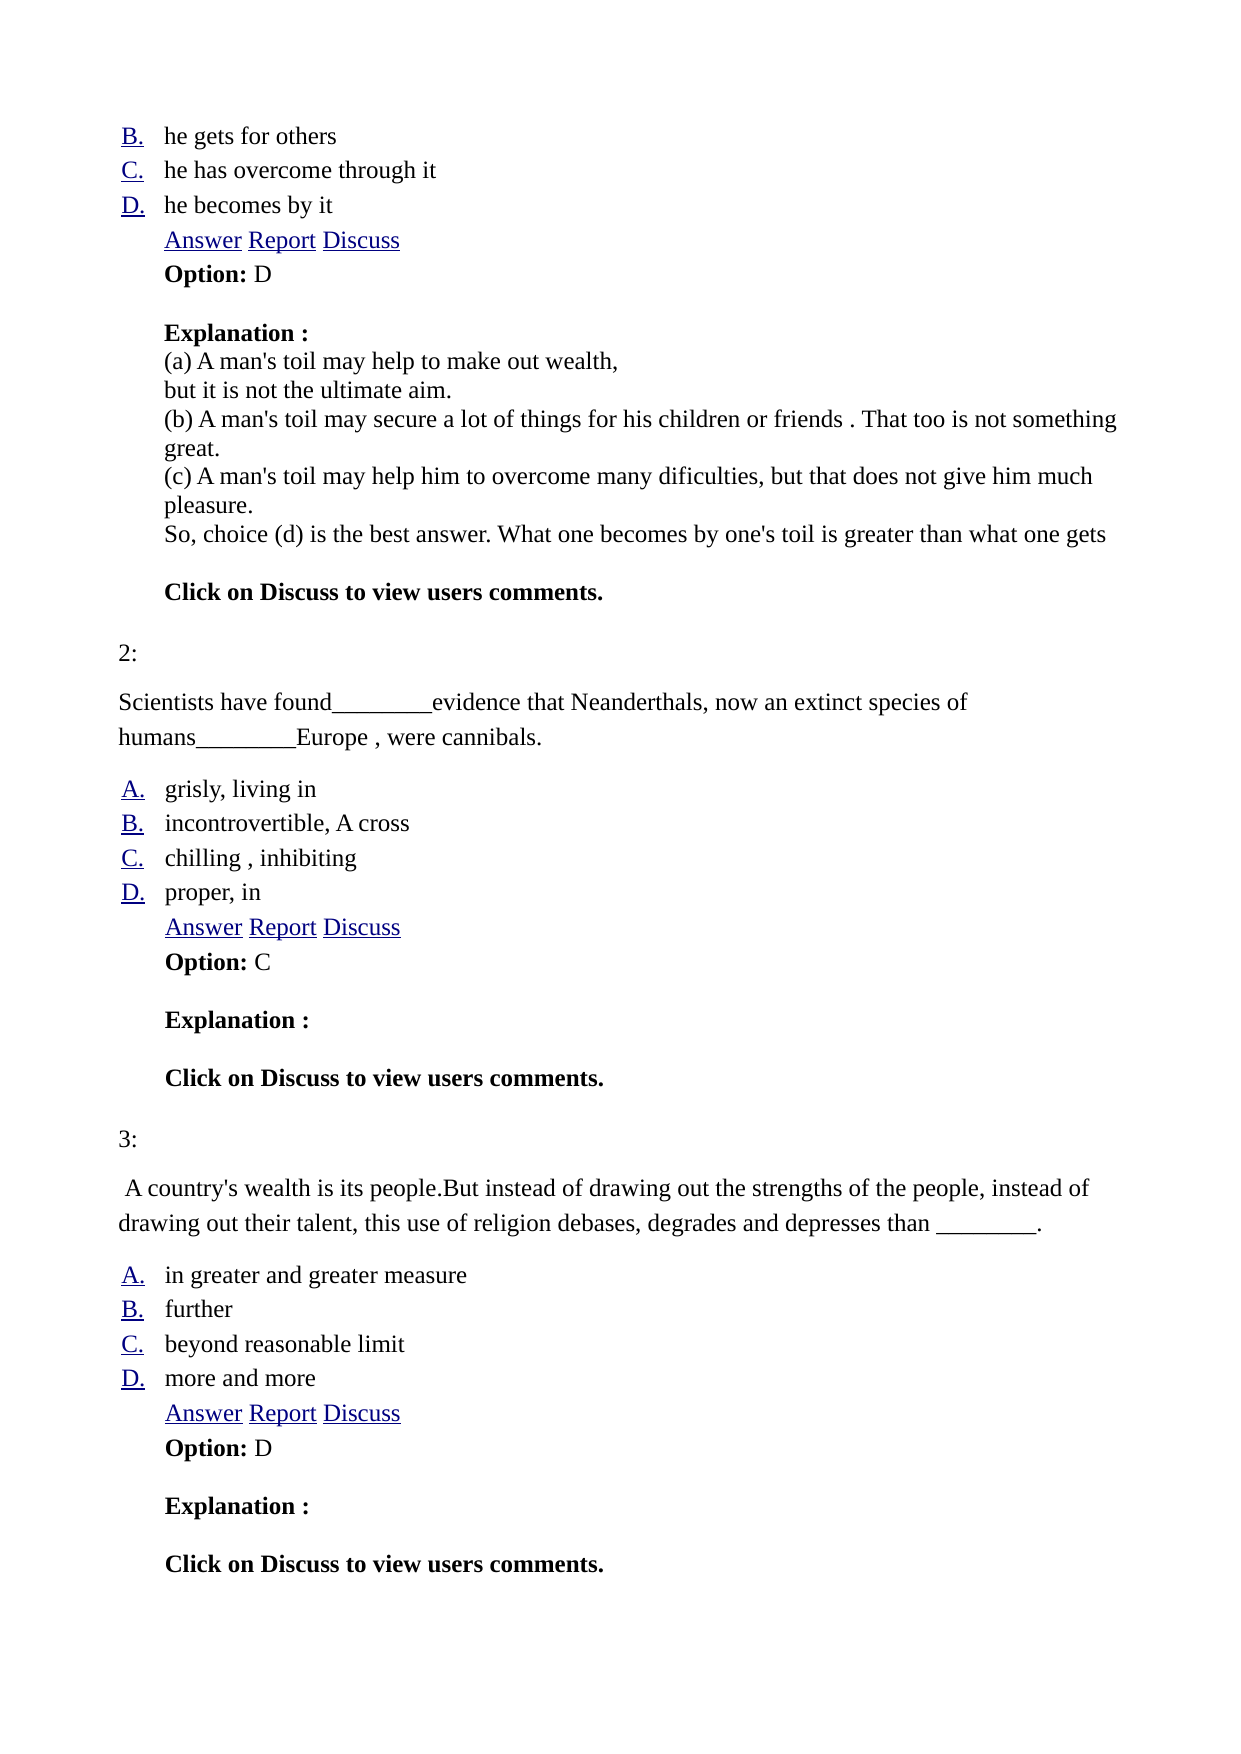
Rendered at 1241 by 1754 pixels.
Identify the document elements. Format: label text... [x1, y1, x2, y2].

table_cell he has overcome through it [161, 153, 1122, 187]
table_cell D. [118, 875, 162, 909]
table_header A. [118, 771, 162, 805]
table_header in greater and greater measure [162, 1257, 622, 1291]
table_cell [118, 909, 162, 944]
table_cell C. [118, 153, 161, 187]
table_cell Answer Report Discuss [161, 222, 1122, 256]
table_cell chilling , inhibiting [162, 840, 622, 874]
text 3: [118, 1124, 1122, 1153]
table_cell beyond reasonable limit [162, 1326, 622, 1361]
table_cell proper, in [162, 875, 622, 909]
table_cell further [162, 1291, 622, 1326]
table_header A. [118, 1257, 162, 1291]
table_cell C. [118, 840, 162, 874]
table_cell incontrovertible, A cross [162, 805, 622, 840]
table_cell [118, 256, 161, 638]
table_cell D. [118, 1361, 162, 1395]
table_cell [118, 222, 161, 256]
table_cell he gets for others [161, 118, 1122, 153]
text Scientists have found________evidence that Neanderthals, now an extinct species of humans________Europe , were cannibals. [118, 687, 1122, 751]
table_cell Option: D Explanation : Click on Discuss to view users comments. [162, 1430, 622, 1610]
table_cell B. [118, 118, 161, 153]
table_cell [118, 1395, 162, 1430]
table_cell he becomes by it [161, 187, 1122, 222]
table_cell C. [118, 1326, 162, 1361]
table_cell Answer Report Discuss [162, 1395, 622, 1430]
table_cell B. [118, 1291, 162, 1326]
table_cell [118, 944, 162, 1124]
table_cell Answer Report Discuss [162, 909, 622, 944]
table_cell [118, 1430, 162, 1610]
table_cell Option: D Explanation : (a) A man's toil may help to make out wealth, but it is not the ultimate aim. (b) A man's toil may secure a lot of things for his children or friends . That too is not something great. (c) A man's toil may help him to overcome many dificulties, but that does not give him much pleasure. So, choice (d) is the best answer. What one becomes by one's toil is greater than what one gets Click on Discuss to view users comments. [161, 256, 1122, 638]
text A country's wealth is its people.But instead of drawing out the strengths of the people, instead of drawing out their talent, this use of religion debases, degrades and depresses than ________. [118, 1173, 1122, 1237]
table_header grisly, living in [162, 771, 622, 805]
table_cell D. [118, 187, 161, 222]
table_cell Option: C Explanation : Click on Discuss to view users comments. [162, 944, 622, 1124]
table_cell more and more [162, 1361, 622, 1395]
table_cell B. [118, 805, 162, 840]
text 2: [118, 638, 1122, 667]
